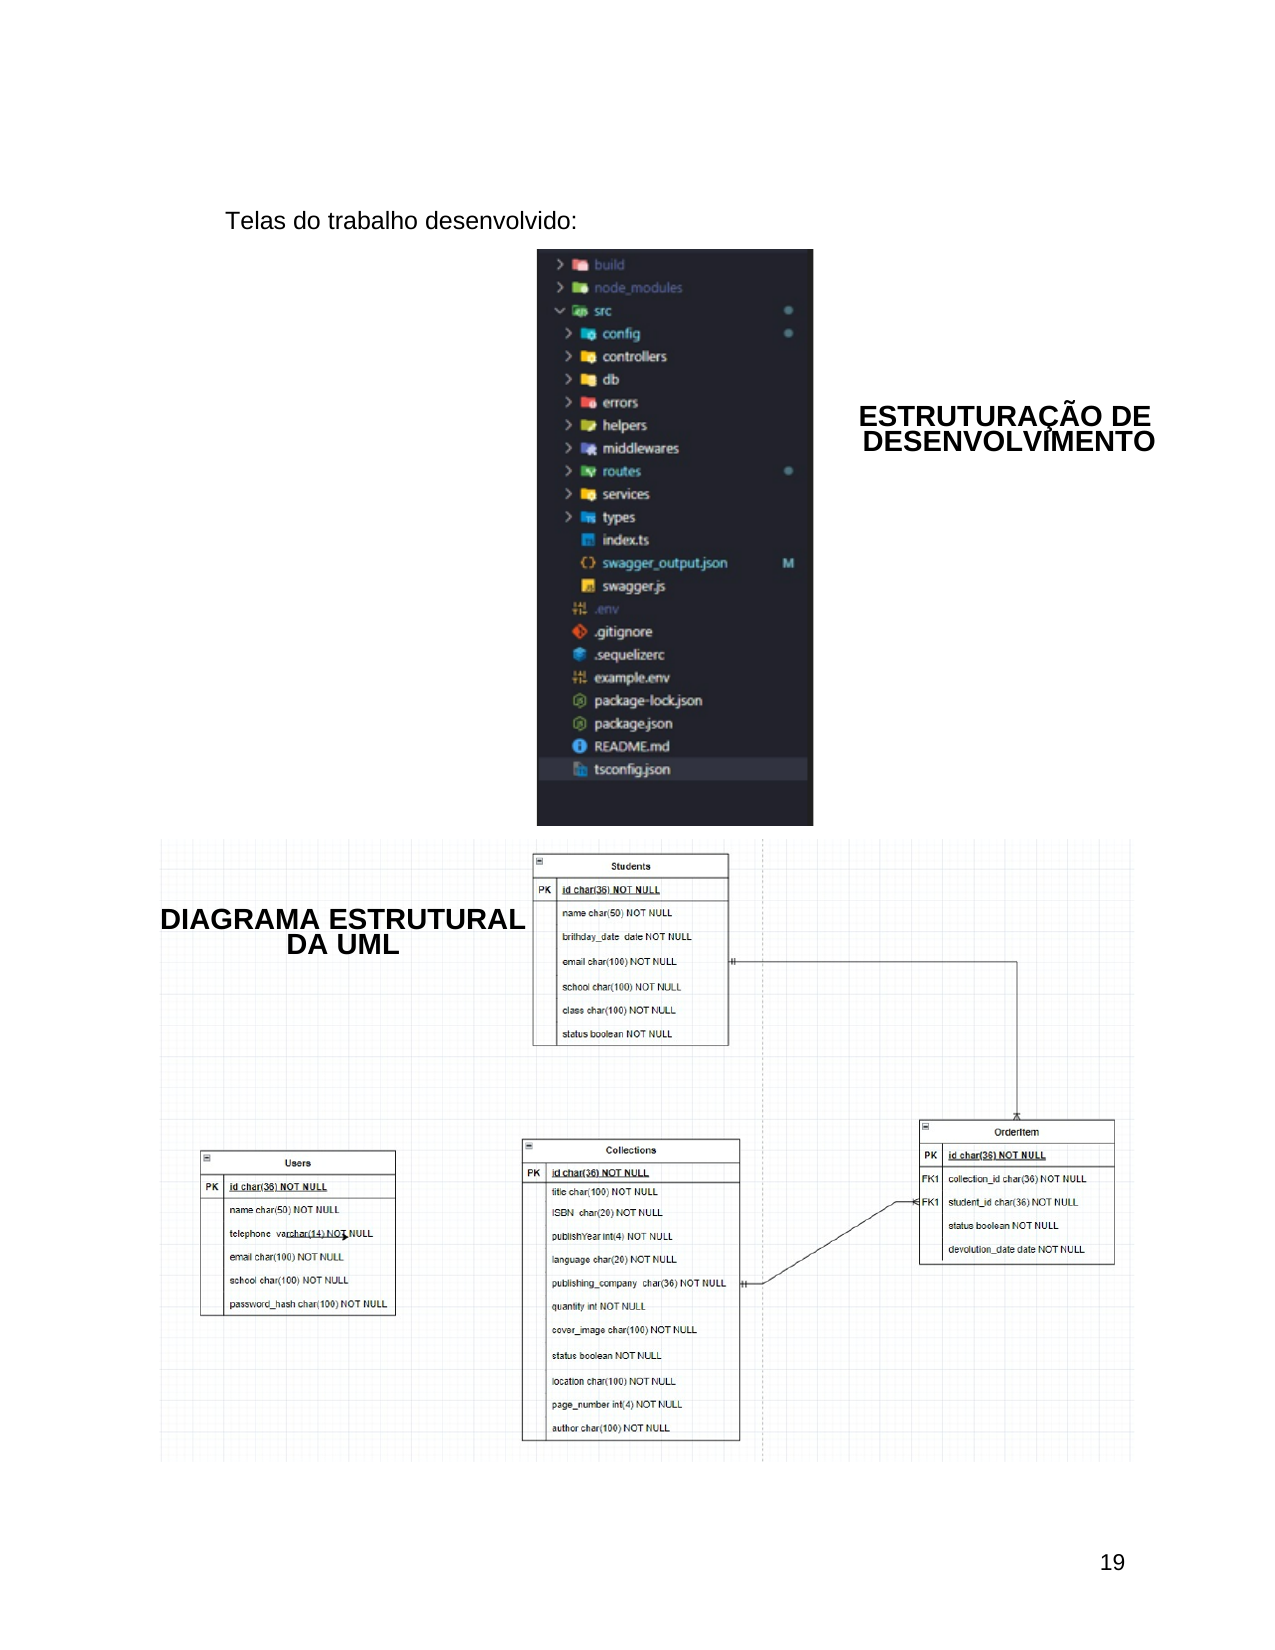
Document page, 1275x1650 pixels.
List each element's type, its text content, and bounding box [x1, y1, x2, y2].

picture [536, 249, 814, 826]
text Telas do trabalho desenvolvido: [159, 206, 1125, 235]
picture [159, 839, 1135, 1462]
